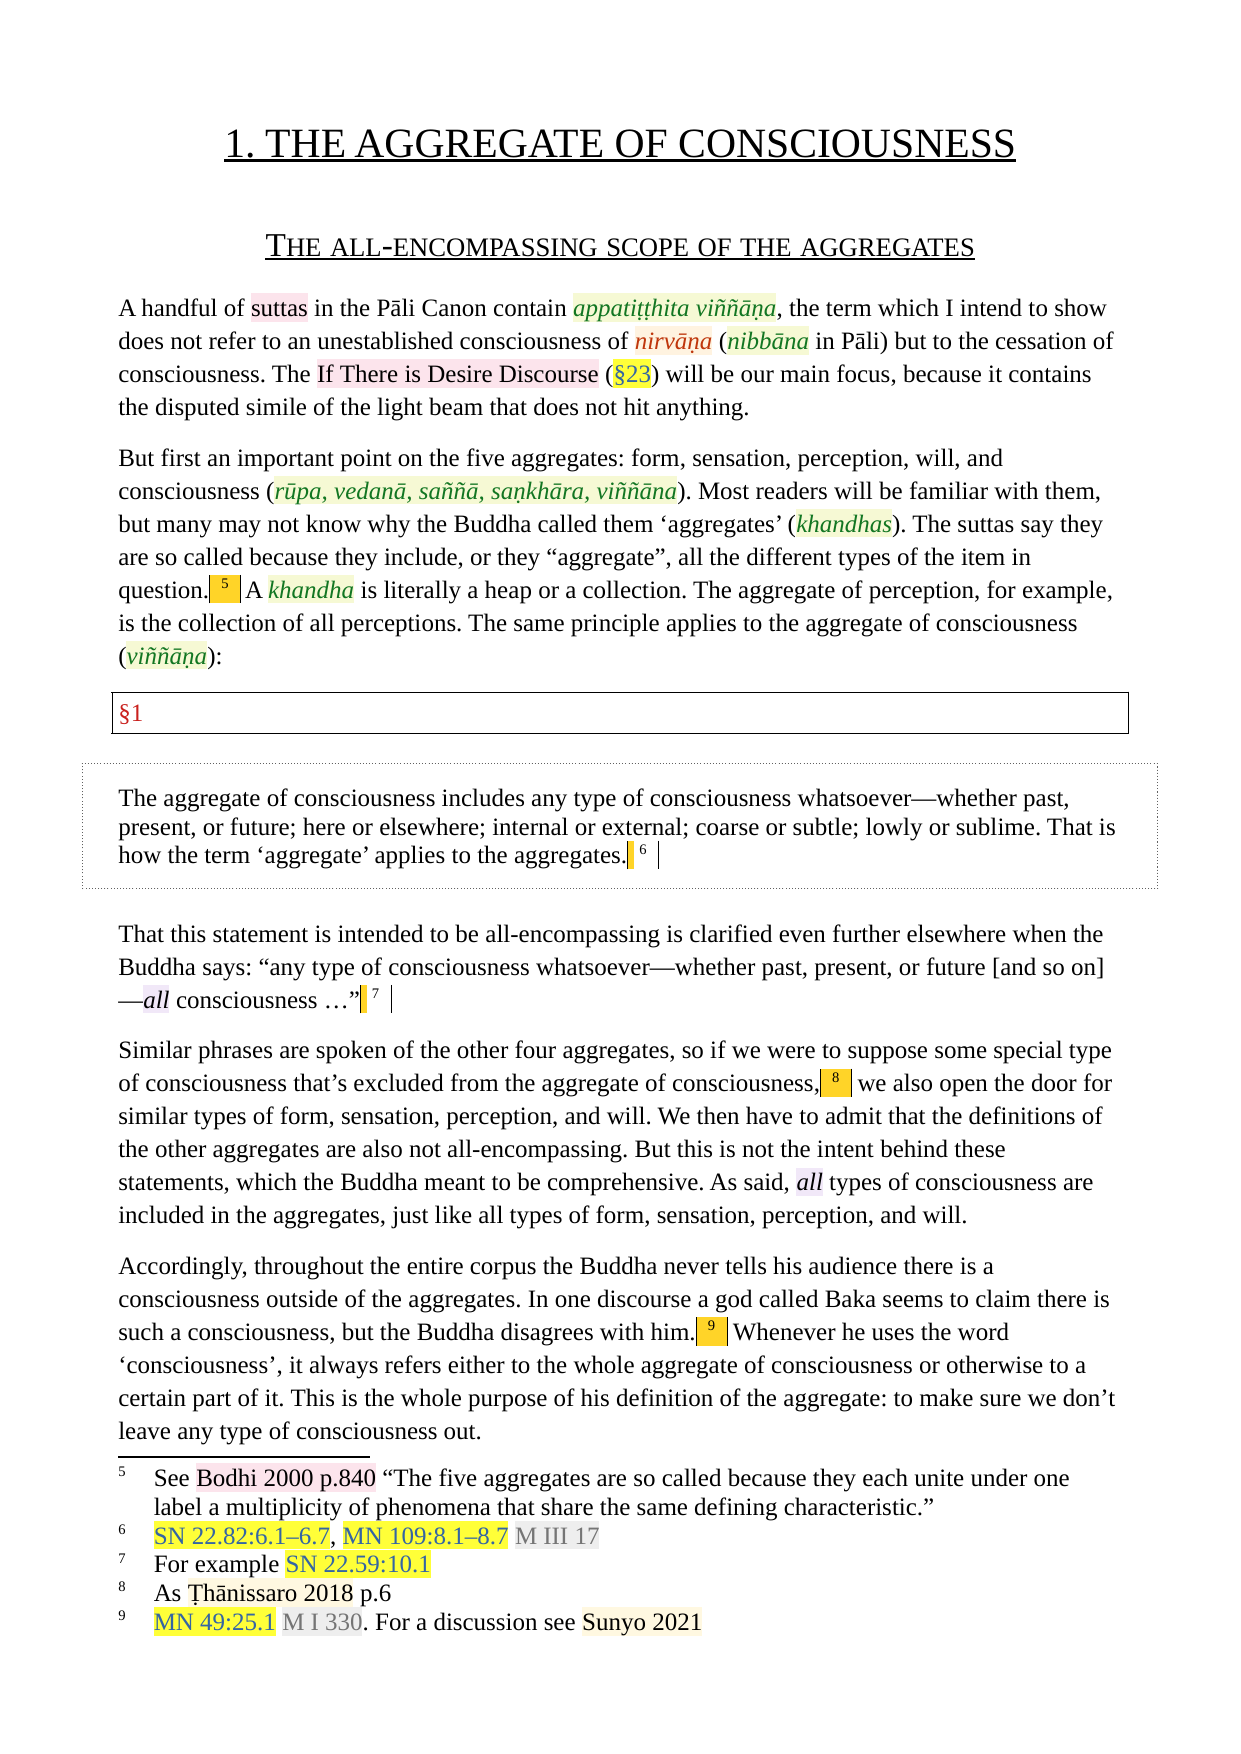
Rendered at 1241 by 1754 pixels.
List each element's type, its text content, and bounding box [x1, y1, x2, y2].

text For example SN 22.59:10.1 [118, 1549, 1122, 1578]
text Accordingly, throughout the entire corpus the Buddha never tells his audience there is a consciousness outside of the aggregates. In one discourse a god called Baka seems to claim there is such a consciousness, but the Buddha disagrees with him. Whenever he uses the word ‘consciousness’, it always refers either to the whole aggregate of consciousness or otherwise to a certain part of it. This is the whole purpose of his definition of the aggregate: to make sure we don’t leave any type of consciousness out. [118, 1251, 1122, 1445]
text The aggregate of consciousness includes any type of consciousness whatsoever—whether past, present, or future; here or elsewhere; internal or external; coarse or subtle; lowly or sublime. That is how the term ‘aggregate’ applies to the aggregates. [82, 763, 1158, 889]
text SN 22.82:6.1–6.7, MN 109:8.1–8.7 M III 17 [118, 1521, 154, 1549]
text MN 49:25.1 M I 330. For a discussion see Sunyo 2021 [362, 1607, 582, 1636]
text §1 [113, 693, 1128, 733]
subtitle 1. The aggregate of consciousness [118, 118, 1122, 166]
text SN 22.82:6.1–6.7, MN 109:8.1–8.7 M III 17 [599, 1521, 1122, 1549]
text A handful of suttas in the Pāli Canon contain appatiṭṭhita viññāṇa, the term which I intend to show does not refer to an unestablished consciousness of nirvāṇa (nibbāna in Pāli) but to the cessation of consciousness. The If There is Desire Discourse (§23) will be our main focus, because it contains the disputed simile of the light beam that does not hit anything. [118, 293, 1122, 421]
text See Bodhi 2000 p.840 “The five aggregates are so called because they each unite under one label a multiplicity of phenomena that share the same defining characteristic.” [118, 1463, 1122, 1521]
text As Ṭhānissaro 2018 p.6 [118, 1578, 188, 1607]
text That this statement is intended to be all-encompassing is clarified even further elsewhere when the Buddha says: “any type of consciousness whatsoever—whether past, present, or future [and so on]—all consciousness …” [118, 919, 1122, 1013]
text Similar phrases are spoken of the other four aggregates, so if we were to suppose some special type of consciousness that’s excluded from the aggregate of consciousness, we also open the door for similar types of form, sensation, perception, and will. We then have to admit that the definitions of the other aggregates are also not all-encompassing. But this is not the intent behind these statements, which the Buddha meant to be comprehensive. As said, all types of consciousness are included in the aggregates, just like all types of form, sensation, perception, and will. [118, 1035, 1122, 1229]
text But first an important point on the five aggregates: form, sensation, perception, will, and consciousness (rūpa, vedanā, saññā, saṇkhāra, viññāna). Most readers will be familiar with them, but many may not know why the Buddha called them ‘aggregates’ (khandhas). The suttas say they are so called because they include, or they “aggregate”, all the different types of the item in question. A khandha is literally a heap or a collection. The aggregate of perception, for example, is the collection of all perceptions. The same principle applies to the aggregate of consciousness (viññāṇa): [118, 443, 1122, 669]
text As Ṭhānissaro 2018 p.6 [353, 1578, 1122, 1607]
text MN 49:25.1 M I 330. For a discussion see Sunyo 2021 [118, 1607, 154, 1636]
subtitle The all-encompassing scope of the aggregates [118, 225, 1122, 263]
text MN 49:25.1 M I 330. For a discussion see Sunyo 2021 [702, 1607, 1122, 1636]
